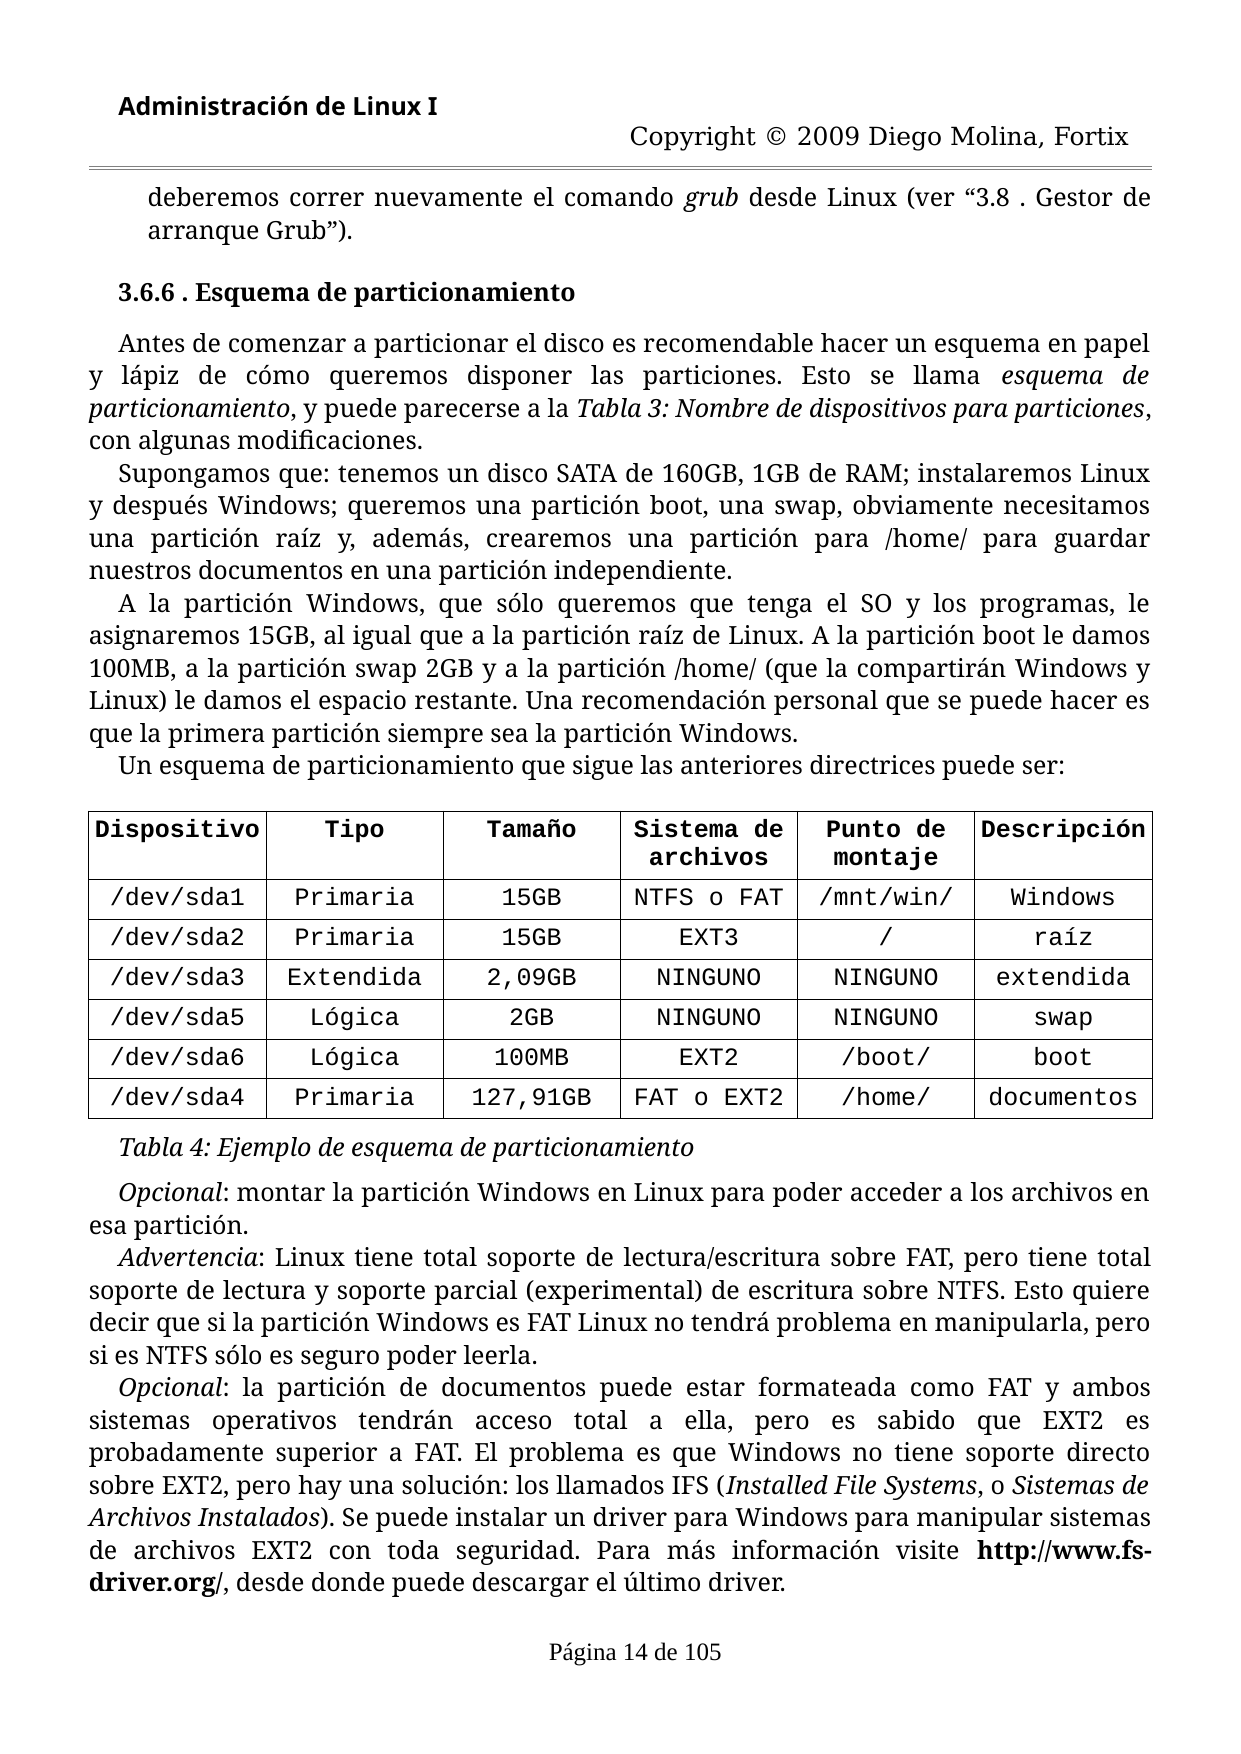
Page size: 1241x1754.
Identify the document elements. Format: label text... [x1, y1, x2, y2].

table_cell NINGUNO [621, 960, 797, 998]
table_cell /dev/sda1 [89, 880, 266, 919]
table_cell NINGUNO [798, 960, 974, 998]
table_cell Windows [975, 880, 1152, 919]
table_cell Primaria [267, 1079, 443, 1118]
table_header Punto de montaje [798, 812, 974, 879]
text Opcional: montar la partición Windows en Linux para poder acceder a los archivos en esa partición. [88, 1176, 1152, 1241]
table_header Tamaño [444, 812, 620, 879]
table_header Tipo [267, 812, 443, 879]
subtitle Esquema de particionamiento [88, 275, 1152, 309]
table_cell NINGUNO [621, 1000, 797, 1038]
table_cell /dev/sda6 [89, 1040, 266, 1078]
table_cell boot [975, 1040, 1152, 1078]
table_cell 2,09GB [444, 960, 620, 998]
text Tabla 4: Ejemplo de esquema de particionamiento [88, 1131, 1152, 1163]
table_cell /boot/ [798, 1040, 974, 1078]
table_cell EXT2 [621, 1040, 797, 1078]
table_header Sistema de archivos [621, 812, 797, 879]
table_cell Extendida [267, 960, 443, 998]
table_cell Lógica [267, 1000, 443, 1038]
text Un esquema de particionamiento que sigue las anteriores directrices puede ser: [88, 749, 1152, 781]
table_cell /dev/sda4 [89, 1079, 266, 1118]
table_cell NTFS o FAT [621, 880, 797, 919]
table_cell /home/ [798, 1079, 974, 1118]
table_header Dispositivo [89, 812, 266, 879]
list deberemos correr nuevamente el comando grub desde Linux (ver “3.8 . Gestor de arranque Grub”). [118, 181, 1152, 246]
table_cell 2GB [444, 1000, 620, 1038]
table_cell /dev/sda5 [89, 1000, 266, 1038]
table_cell 127,91GB [444, 1079, 620, 1118]
table_cell FAT o EXT2 [621, 1079, 797, 1118]
table_cell Lógica [267, 1040, 443, 1078]
table_cell 15GB [444, 880, 620, 919]
table_cell EXT3 [621, 920, 797, 959]
table_cell swap [975, 1000, 1152, 1038]
text A la partición Windows, que sólo queremos que tenga el SO y los programas, le asignaremos 15GB, al igual que a la partición raíz de Linux. A la partición boot le damos 100MB, a la partición swap 2GB y a la partición /home/ (que la compartirán Windows y Linux) le damos el espacio restante. Una recomendación personal que se puede hacer es que la primera partición siempre sea la partición Windows. [88, 586, 1152, 749]
table_header Descripción [975, 812, 1152, 879]
table_cell 100MB [444, 1040, 620, 1078]
table_cell extendida [975, 960, 1152, 998]
table_cell NINGUNO [798, 1000, 974, 1038]
table_cell /dev/sda2 [89, 920, 266, 959]
table_cell raíz [975, 920, 1152, 959]
table_cell Primaria [267, 920, 443, 959]
table_cell documentos [975, 1079, 1152, 1118]
table_cell 15GB [444, 920, 620, 959]
text Supongamos que: tenemos un disco SATA de 160GB, 1GB de RAM; instalaremos Linux y después Windows; queremos una partición boot, una swap, obviamente necesitamos una partición raíz y, además, crearemos una partición para /home/ para guardar nuestros documentos en una partición independiente. [88, 456, 1152, 586]
table_cell /dev/sda3 [89, 960, 266, 998]
text Advertencia: Linux tiene total soporte de lectura/escritura sobre FAT, pero tiene total soporte de lectura y soporte parcial (experimental) de escritura sobre NTFS. Esto quiere decir que si la partición Windows es FAT Linux no tendrá problema en manipularla, pero si es NTFS sólo es seguro poder leerla. [88, 1241, 1152, 1371]
table_cell Primaria [267, 880, 443, 919]
text Antes de comenzar a particionar el disco es recomendable hacer un esquema en papel y lápiz de cómo queremos disponer las particiones. Esto se llama esquema de particionamiento, y puede parecerse a la Tabla 3: Nombre de dispositivos para particiones, con algunas modificaciones. [88, 326, 1152, 456]
text Opcional: la partición de documentos puede estar formateada como FAT y ambos sistemas operativos tendrán acceso total a ella, pero es sabido que EXT2 es probadamente superior a FAT. El problema es que Windows no tiene soporte directo sobre EXT2, pero hay una solución: los llamados IFS (Installed File Systems, o Sistemas de Archivos Instalados). Se puede instalar un driver para Windows para manipular sistemas de archivos EXT2 con toda seguridad. Para más información visite http://www.fs-driver.org/, desde donde puede descargar el último driver. [88, 1371, 1152, 1598]
table_cell / [798, 920, 974, 959]
table_cell /mnt/win/ [798, 880, 974, 919]
